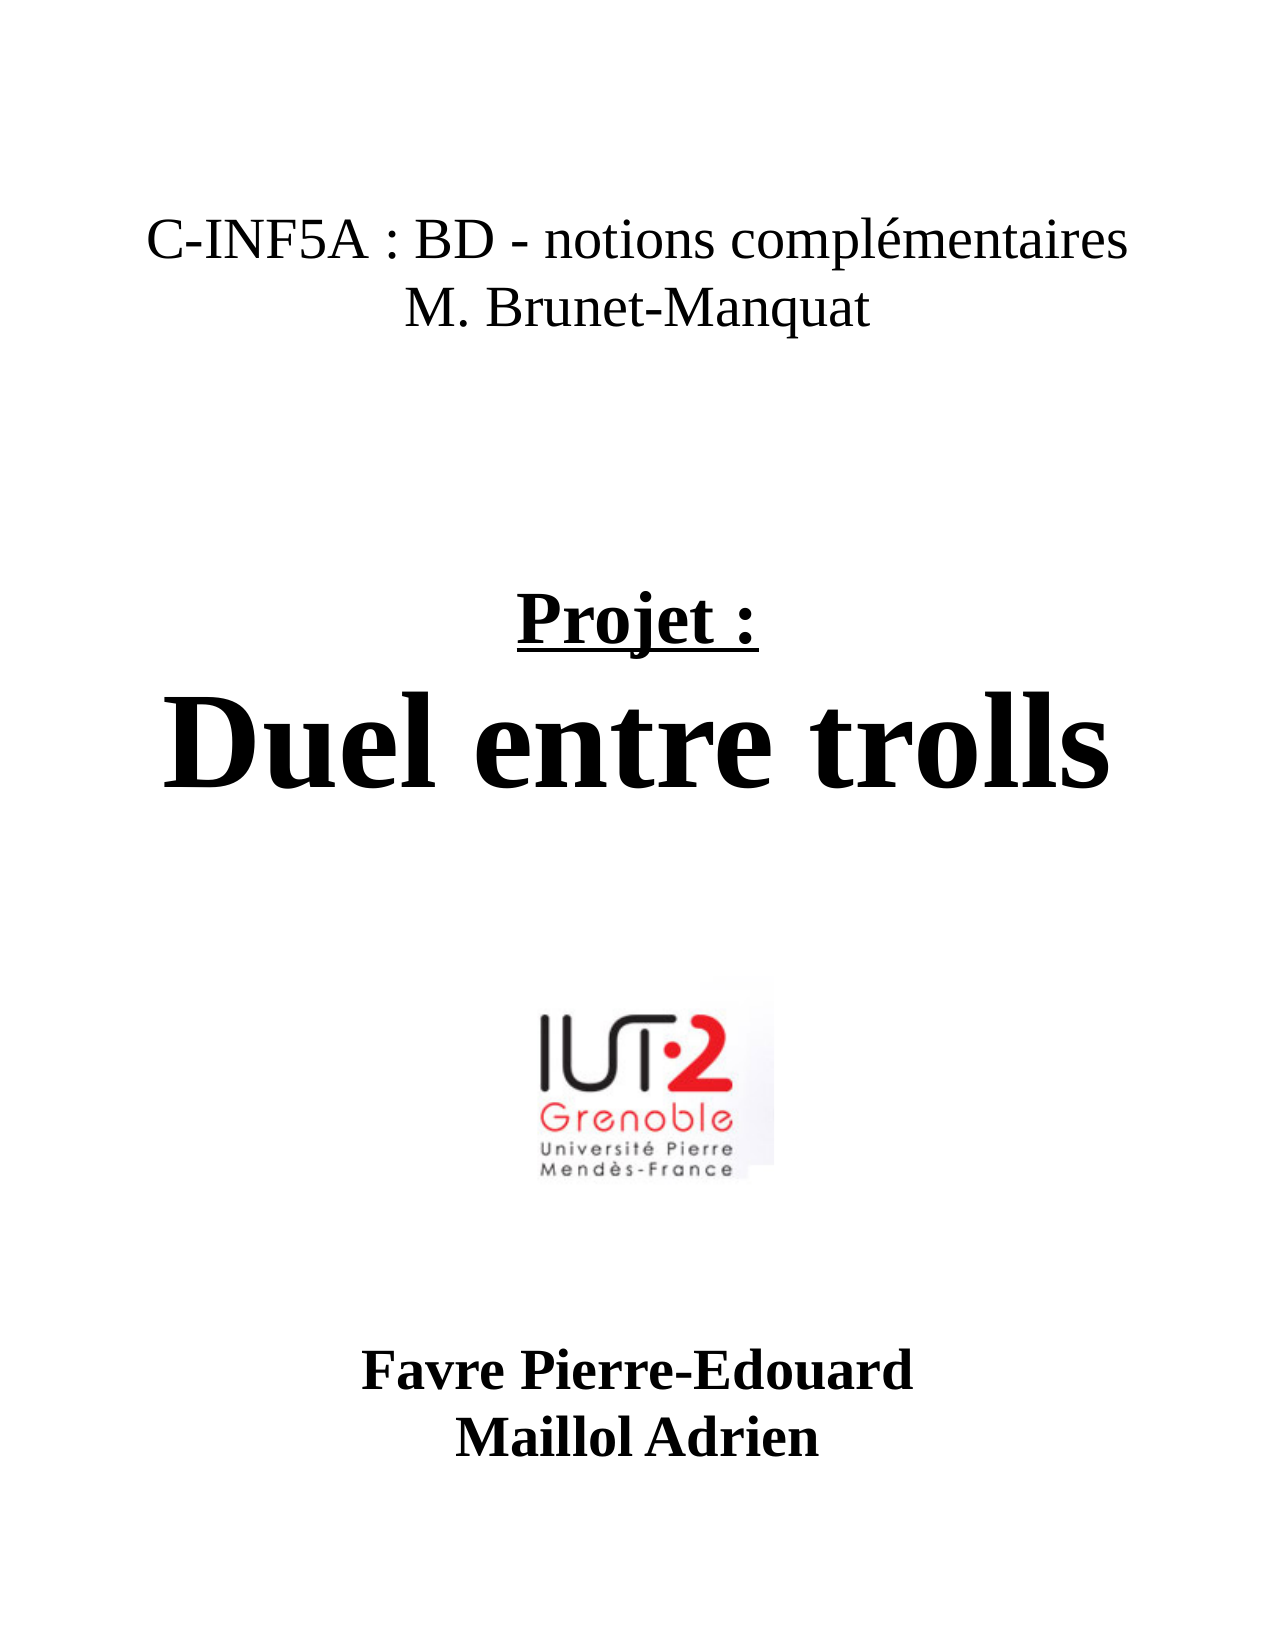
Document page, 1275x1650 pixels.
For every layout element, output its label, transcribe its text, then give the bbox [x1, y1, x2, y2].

text Favre Pierre-Edouard [118, 1335, 1157, 1402]
text C-INF5A : BD - notions complémentaires [118, 204, 1157, 271]
text Duel entre trolls [118, 659, 1157, 818]
text M. Brunet-Manquat [118, 271, 1157, 338]
text Projet : [118, 573, 1157, 659]
picture [500, 971, 775, 1206]
text Maillol Adrien [118, 1402, 1157, 1469]
